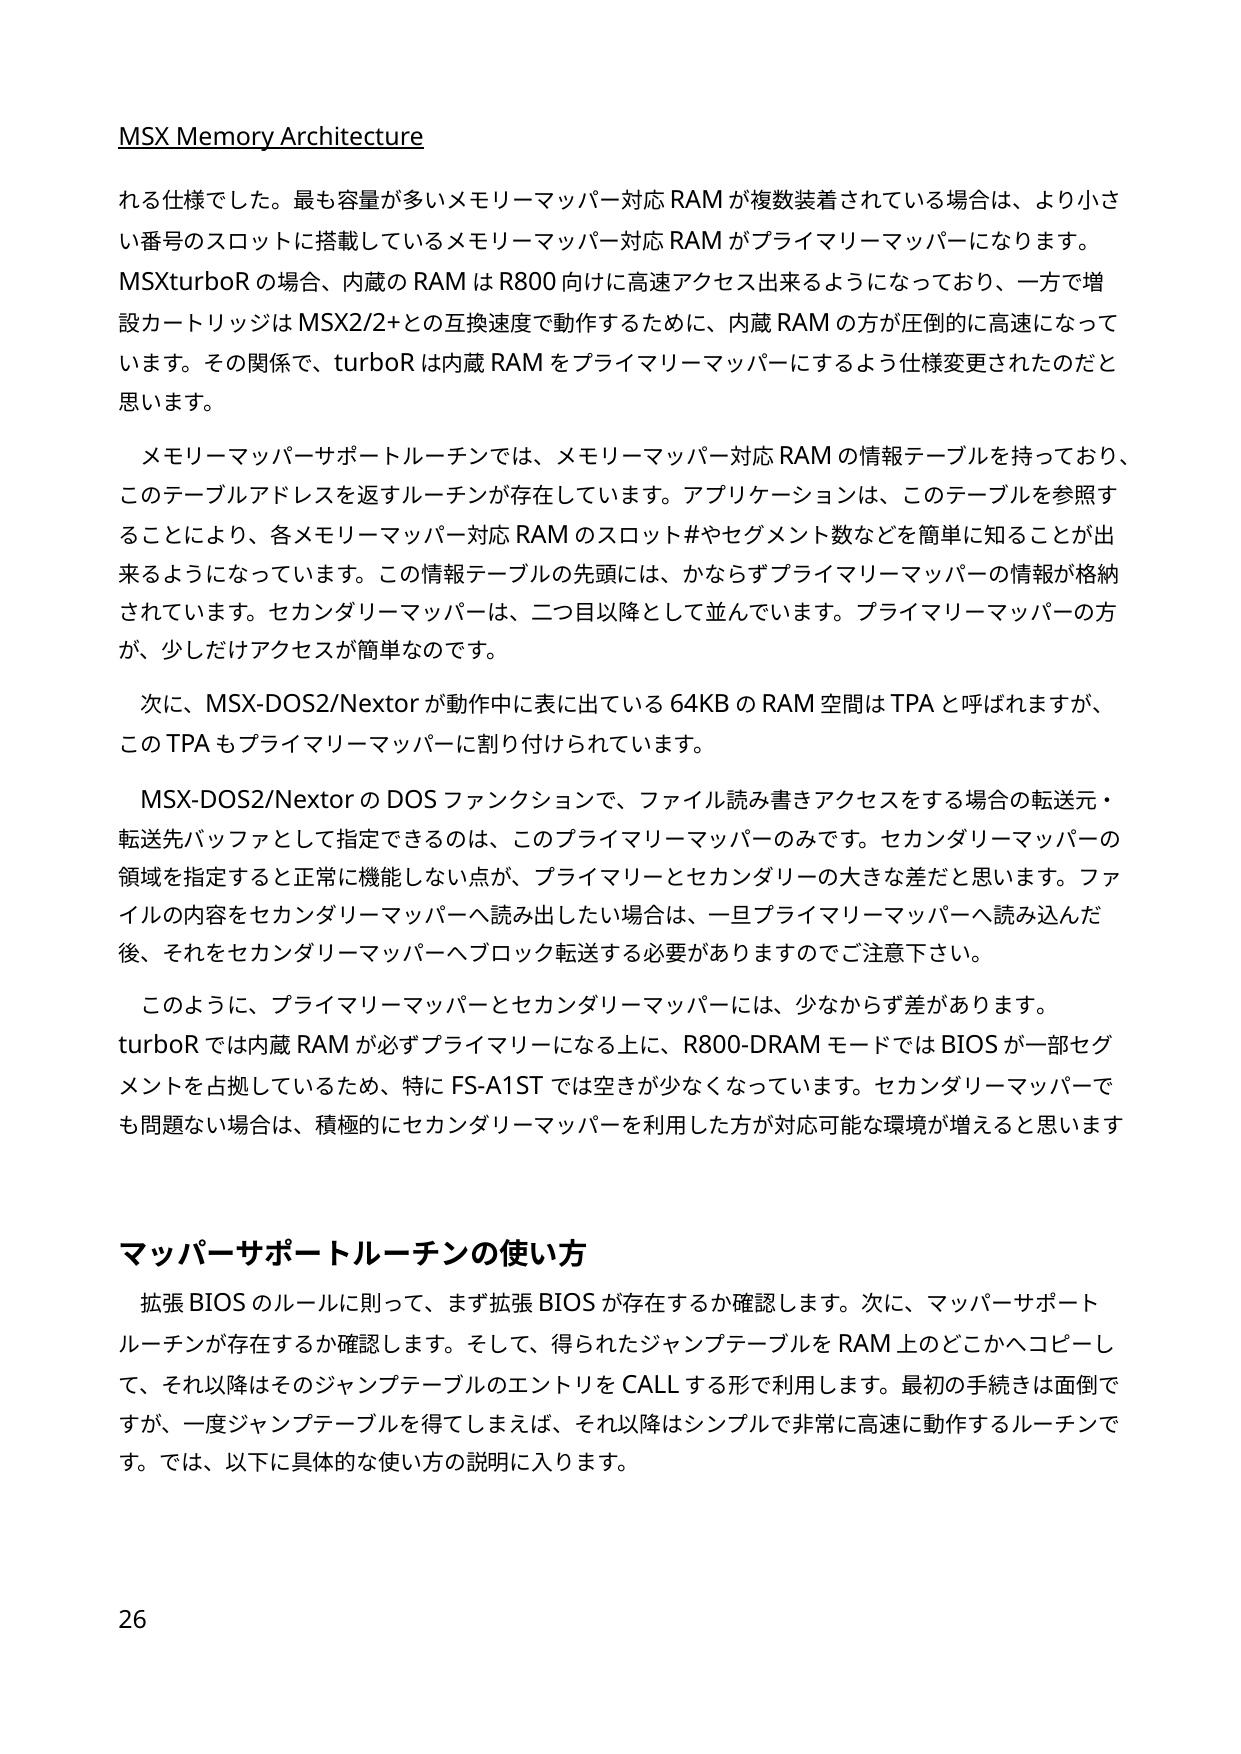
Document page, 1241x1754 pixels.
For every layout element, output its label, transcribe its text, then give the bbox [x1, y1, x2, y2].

text 次に、MSX-DOS2/Nextorが動作中に表に出ている64KBのRAM空間はTPAと呼ばれますが、このTPAもプライマリーマッパーに割り付けられています。 [118, 685, 1122, 760]
text れる仕様でした。最も容量が多いメモリーマッパー対応RAMが複数装着されている場合は、より小さい番号のスロットに搭載しているメモリーマッパー対応RAMがプライマリーマッパーになります。MSXturboRの場合、内蔵のRAMはR800向けに高速アクセス出来るようになっており、一方で増設カートリッジはMSX2/2+との互換速度で動作するために、内蔵RAMの方が圧倒的に高速になっています。その関係で、turboRは内蔵RAMをプライマリーマッパーにするよう仕様変更されたのだと思います。 [118, 182, 1122, 417]
text 拡張BIOSのルールに則って、まず拡張BIOSが存在するか確認します。次に、マッパーサポートルーチンが存在するか確認します。そして、得られたジャンプテーブルをRAM上のどこかへコピーして、それ以降はそのジャンプテーブルのエントリをCALLする形で利用します。最初の手続きは面倒ですが、一度ジャンプテーブルを得てしまえば、それ以降はシンプルで非常に高速に動作するルーチンです。では、以下に具体的な使い方の説明に入ります。 [118, 1285, 1122, 1477]
text メモリーマッパーサポートルーチンでは、メモリーマッパー対応RAMの情報テーブルを持っており、このテーブルアドレスを返すルーチンが存在しています。アプリケーションは、このテーブルを参照することにより、各メモリーマッパー対応RAMのスロット#やセグメント数などを簡単に知ることが出来るようになっています。この情報テーブルの先頭には、かならずプライマリーマッパーの情報が格納されています。セカンダリーマッパーは、二つ目以降として並んでいます。プライマリーマッパーの方が、少しだけアクセスが簡単なのです。 [118, 438, 1122, 664]
subtitle マッパーサポートルーチンの使い方 [118, 1230, 1122, 1273]
text MSX-DOS2/NextorのDOSファンクションで、ファイル読み書きアクセスをする場合の転送元・転送先バッファとして指定できるのは、このプライマリーマッパーのみです。セカンダリーマッパーの領域を指定すると正常に機能しない点が、プライマリーとセカンダリーの大きな差だと思います。ファイルの内容をセカンダリーマッパーへ読み出したい場合は、一旦プライマリーマッパーへ読み込んだ後、それをセカンダリーマッパーへブロック転送する必要がありますのでご注意下さい。 [118, 781, 1122, 967]
text このように、プライマリーマッパーとセカンダリーマッパーには、少なからず差があります。turboRでは内蔵RAMが必ずプライマリーになる上に、R800-DRAMモードではBIOSが一部セグメントを占拠しているため、特に FS-A1ST では空きが少なくなっています。セカンダリーマッパーでも問題ない場合は、積極的にセカンダリーマッパーを利用した方が対応可能な環境が増えると思います。 [118, 988, 1122, 1139]
